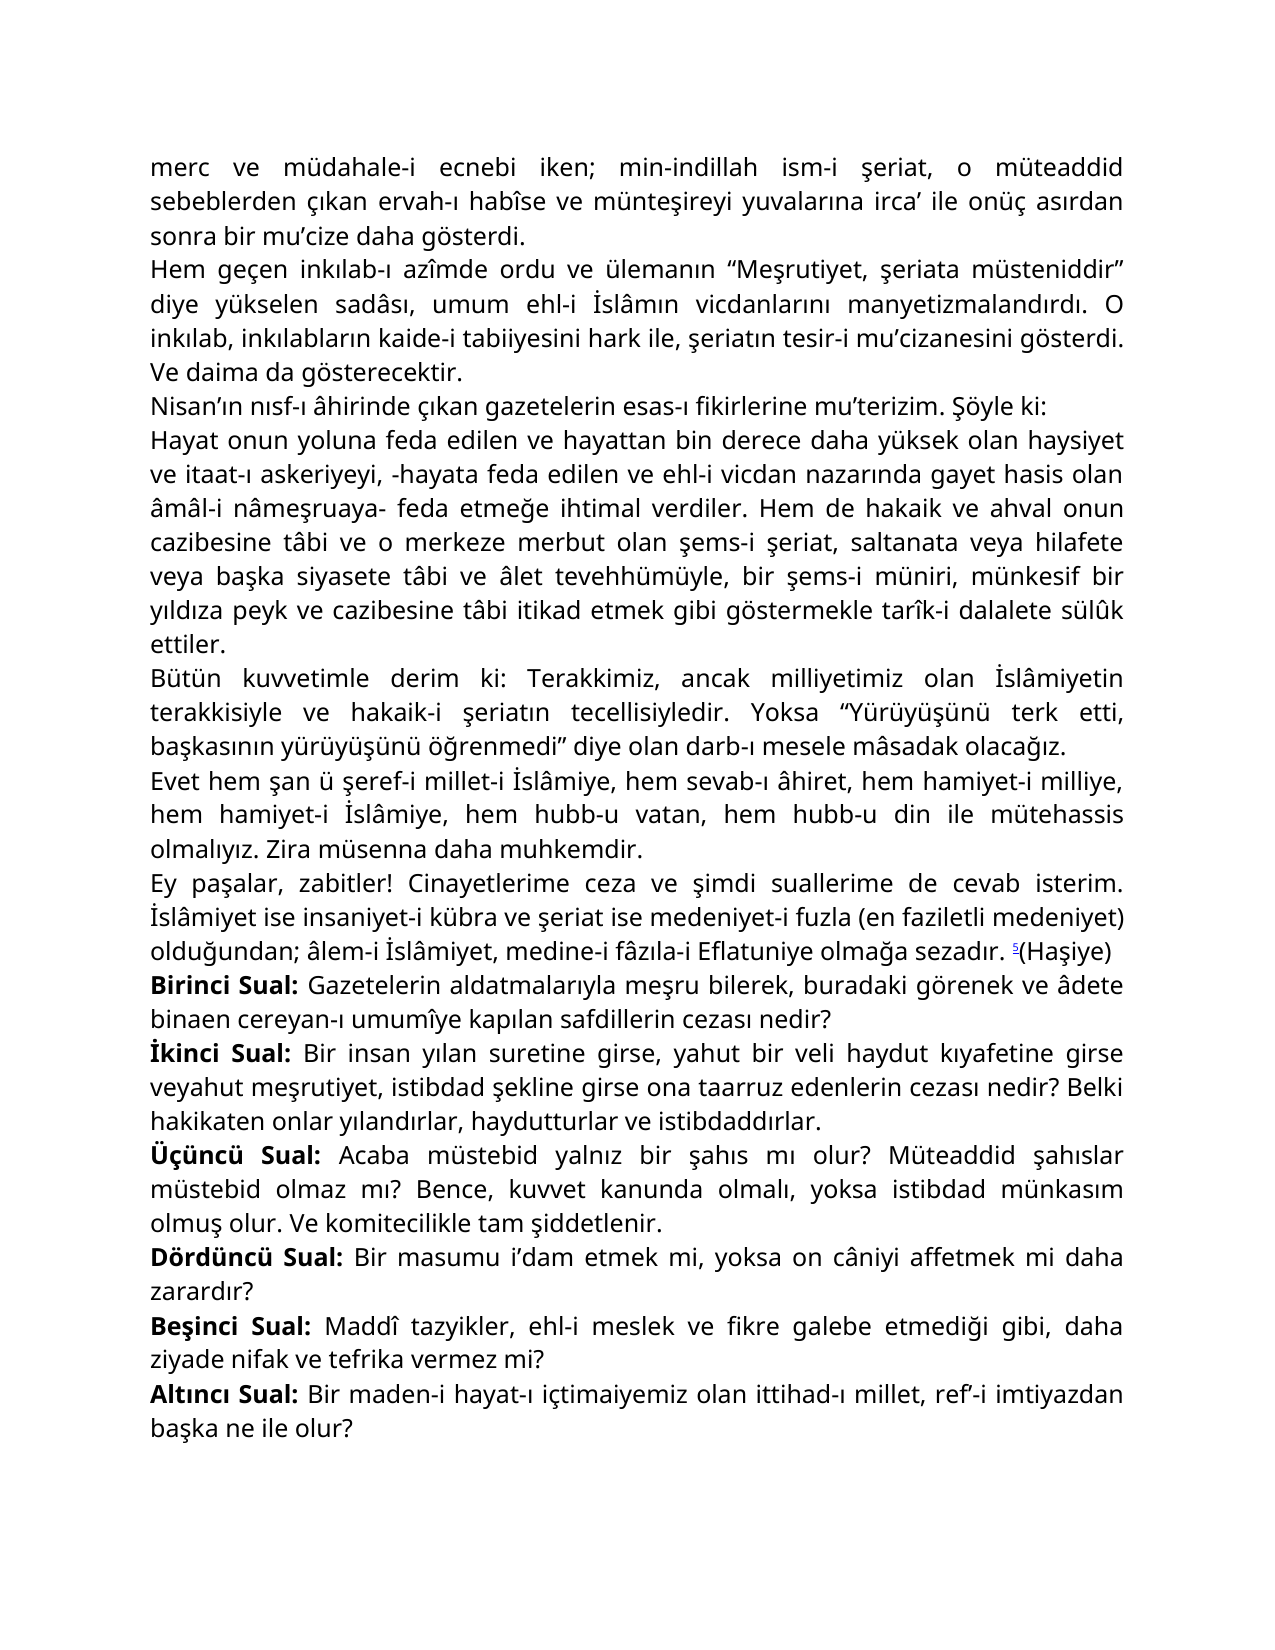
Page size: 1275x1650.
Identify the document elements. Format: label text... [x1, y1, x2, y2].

text Üçüncü Sual: Acaba müstebid yalnız bir şahıs mı olur? Müteaddid şahıslar müstebid olmaz mı? Bence, kuvvet kanunda olmalı, yoksa istibdad münkasım olmuş olur. Ve komitecilikle tam şiddetlenir. [150, 1138, 1125, 1240]
text Nisan’ın nısf-ı âhirinde çıkan gazetelerin esas-ı fikirlerine mu’terizim. Şöyle ki: [150, 388, 1125, 422]
text Dördüncü Sual: Bir masumu i’dam etmek mi, yoksa on câniyi affetmek mi daha zarardır? [150, 1240, 1125, 1308]
text Beşinci Sual: Maddî tazyikler, ehl-i meslek ve fikre galebe etmediği gibi, daha ziyade nifak ve tefrika vermez mi? [150, 1308, 1125, 1376]
text Ey paşalar, zabitler! Cinayetlerime ceza ve şimdi suallerime de cevab isterim. İslâmiyet ise insaniyet-i kübra ve şeriat ise medeniyet-i fuzla (en faziletli medeniyet) olduğundan; âlem-i İslâmiyet, medine-i fâzıla-i Eflatuniye olmağa sezadır. 5(Haşiye) [150, 865, 1125, 967]
text merc ve müdahale-i ecnebi iken; min-indillah ism-i şeriat, o müteaddid sebeblerden çıkan ervah-ı habîse ve münteşireyi yuvalarına irca’ ile onüç asırdan sonra bir mu’cize daha gösterdi. [150, 150, 1125, 252]
text Bütün kuvvetimle derim ki: Terakkimiz, ancak milliyetimiz olan İslâmiyetin terakkisiyle ve hakaik-i şeriatın tecellisiyledir. Yoksa “Yürüyüşünü terk etti, başkasının yürüyüşünü öğrenmedi” diye olan darb-ı mesele mâsadak olacağız. [150, 661, 1125, 763]
text Altıncı Sual: Bir maden-i hayat-ı içtimaiyemiz olan ittihad-ı millet, ref’-i imtiyazdan başka ne ile olur? [150, 1376, 1125, 1444]
text Hem geçen inkılab-ı azîmde ordu ve ülemanın “Meşrutiyet, şeriata müsteniddir” diye yükselen sadâsı, umum ehl-i İslâmın vicdanlarını manyetizmalandırdı. O inkılab, inkılabların kaide-i tabiiyesini hark ile, şeriatın tesir-i mu’cizanesini gösterdi. Ve daima da gösterecektir. [150, 252, 1125, 388]
text Evet hem şan ü şeref-i millet-i İslâmiye, hem sevab-ı âhiret, hem hamiyet-i milliye, hem hamiyet-i İslâmiye, hem hubb-u vatan, hem hubb-u din ile mütehassis olmalıyız. Zira müsenna daha muhkemdir. [150, 763, 1125, 865]
text Hayat onun yoluna feda edilen ve hayattan bin derece daha yüksek olan haysiyet ve itaat-ı askeriyeyi, -hayata feda edilen ve ehl-i vicdan nazarında gayet hasis olan âmâl-i nâmeşruaya- feda etmeğe ihtimal verdiler. Hem de hakaik ve ahval onun cazibesine tâbi ve o merkeze merbut olan şems-i şeriat, saltanata veya hilafete veya başka siyasete tâbi ve âlet tevehhümüyle, bir şems-i müniri, münkesif bir yıldıza peyk ve cazibesine tâbi itikad etmek gibi göstermekle tarîk-i dalalete sülûk ettiler. [150, 422, 1125, 661]
text İkinci Sual: Bir insan yılan suretine girse, yahut bir veli haydut kıyafetine girse veyahut meşrutiyet, istibdad şekline girse ona taarruz edenlerin cezası nedir? Belki hakikaten onlar yılandırlar, haydutturlar ve istibdaddırlar. [150, 1036, 1125, 1138]
text Birinci Sual: Gazetelerin aldatmalarıyla meşru bilerek, buradaki görenek ve âdete binaen cereyan-ı umumîye kapılan safdillerin cezası nedir? [150, 967, 1125, 1036]
